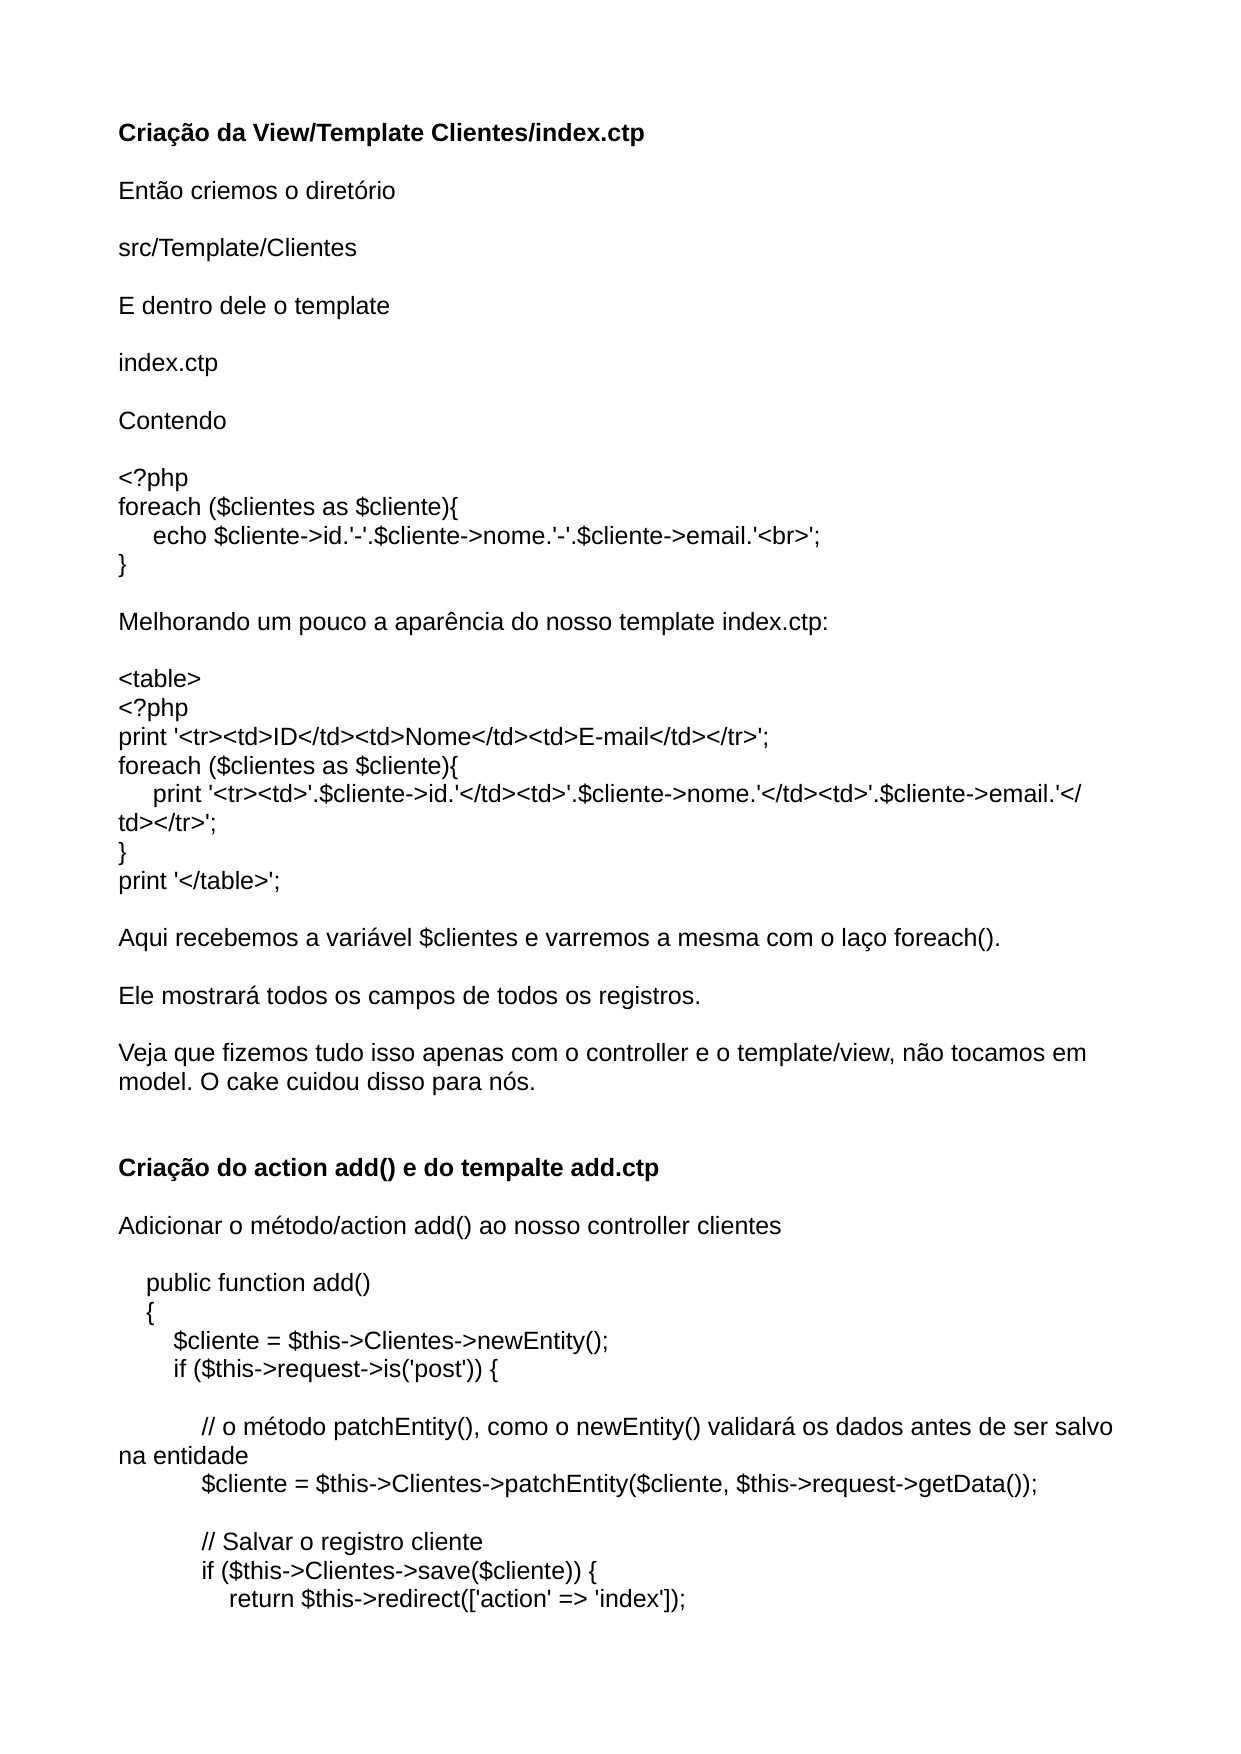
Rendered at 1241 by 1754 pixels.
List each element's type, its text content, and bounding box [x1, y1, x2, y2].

text Criação da View/Template Clientes/index.ctp [118, 118, 1122, 147]
text } [118, 549, 1122, 578]
text Veja que fizemos tudo isso apenas com o controller e o template/view, não tocamos em model. O cake cuidou disso para nós. [118, 1038, 1122, 1096]
text Criação do action add() e do tempalte add.ctp [118, 1153, 1122, 1182]
text <?php [118, 463, 1122, 492]
text Adicionar o método/action add() ao nosso controller clientes [118, 1211, 1122, 1239]
text Aqui recebemos a variável $clientes e varremos a mesma com o laço foreach(). [118, 923, 1122, 952]
text // o método patchEntity(), como o newEntity() validará os dados antes de ser salvo na entidade [118, 1412, 1122, 1469]
text src/Template/Clientes [118, 233, 1122, 262]
text foreach ($clientes as $cliente){ [118, 492, 1122, 521]
text // Salvar o registro cliente [118, 1527, 1122, 1556]
text print '<tr><td>ID</td><td>Nome</td><td>E-mail</td></tr>'; [118, 722, 1122, 751]
text foreach ($clientes as $cliente){ [118, 751, 1122, 779]
text <?php [118, 693, 1122, 722]
text Contendo [118, 406, 1122, 434]
text echo $cliente->id.'-'.$cliente->nome.'-'.$cliente->email.'<br>'; [118, 521, 1122, 549]
text { [118, 1297, 1122, 1326]
text E dentro dele o template [118, 291, 1122, 319]
text Ele mostrará todos os campos de todos os registros. [118, 981, 1122, 1009]
text Então criemos o diretório [118, 176, 1122, 204]
text print '<tr><td>'.$cliente->id.'</td><td>'.$cliente->nome.'</td><td>'.$cliente->email.'</td></tr>'; [118, 779, 1122, 837]
text if ($this->Clientes->save($cliente)) { [118, 1556, 1122, 1584]
text } [118, 837, 1122, 866]
text return $this->redirect(['action' => 'index']); [118, 1584, 1122, 1613]
text if ($this->request->is('post')) { [118, 1354, 1122, 1383]
text Melhorando um pouco a aparência do nosso template index.ctp: [118, 607, 1122, 636]
text $cliente = $this->Clientes->patchEntity($cliente, $this->request->getData()); [118, 1469, 1122, 1498]
text print '</table>'; [118, 866, 1122, 894]
text public function add() [118, 1268, 1122, 1297]
text index.ctp [118, 348, 1122, 377]
text <table> [118, 664, 1122, 693]
text $cliente = $this->Clientes->newEntity(); [118, 1326, 1122, 1354]
